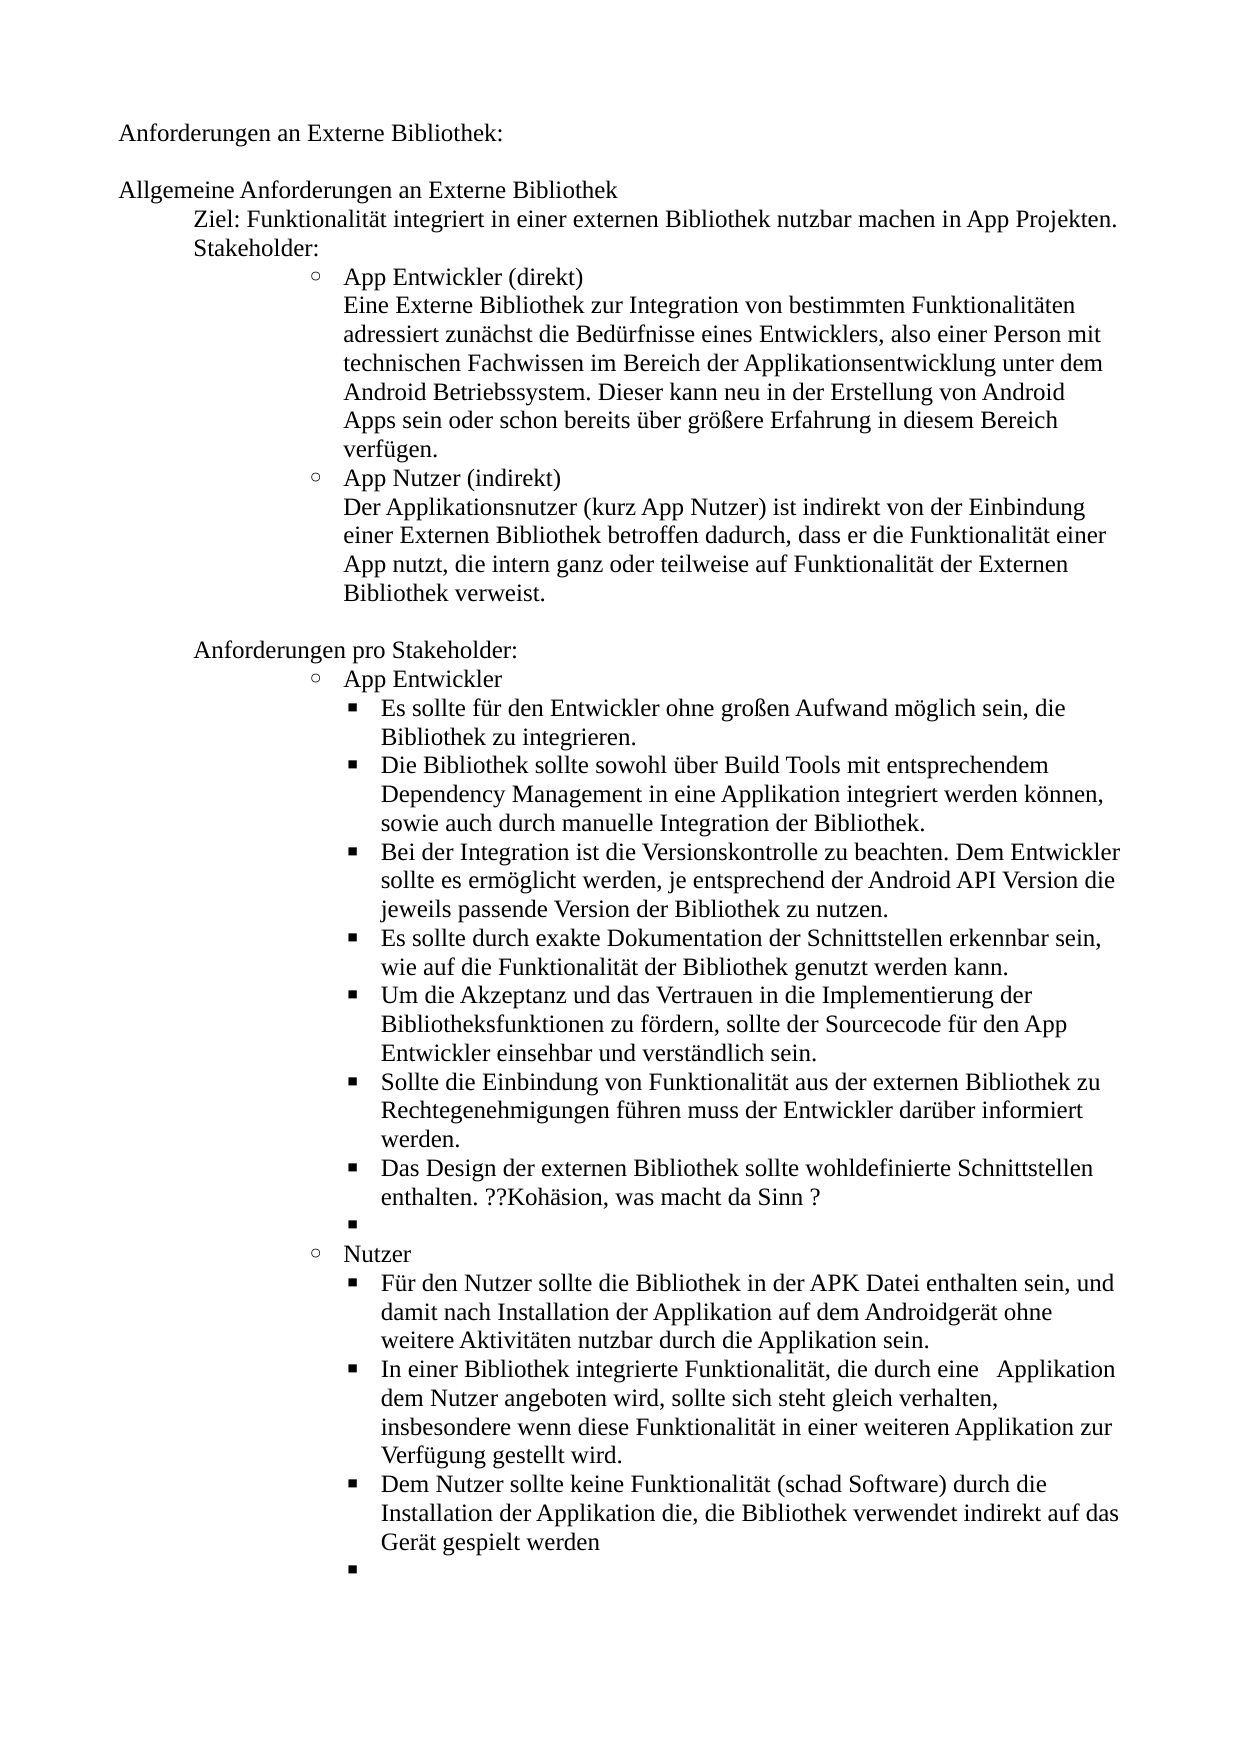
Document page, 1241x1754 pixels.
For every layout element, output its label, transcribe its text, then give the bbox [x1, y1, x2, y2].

text Anforderungen an Externe Bibliothek: [118, 118, 1122, 147]
list Der Applikationsnutzer (kurz App Nutzer) ist indirekt von der Einbindung einer Externen Bibliothek betroffen dadurch, dass er die Funktionalität einer App nutzt, die intern ganz oder teilweise auf Funktionalität der Externen Bibliothek verweist. [306, 492, 1122, 607]
list Das Design der externen Bibliothek sollte wohldefinierte Schnittstellen enthalten. ??Kohäsion, was macht da Sinn ? [343, 1153, 1122, 1211]
list Um die Akzeptanz und das Vertrauen in die Implementierung der Bibliotheksfunktionen zu fördern, sollte der Sourcecode für den App Entwickler einsehbar und verständlich sein. [343, 981, 1122, 1067]
list Die Bibliothek sollte sowohl über Build Tools mit entsprechendem Dependency Management in eine Applikation integriert werden können, sowie auch durch manuelle Integration der Bibliothek. [343, 751, 1122, 837]
list Dem Nutzer sollte keine Funktionalität (schad Software) durch die Installation der Applikation die, die Bibliothek verwendet indirekt auf das Gerät gespielt werden [343, 1469, 1122, 1556]
list Es sollte durch exakte Dokumentation der Schnittstellen erkennbar sein, wie auf die Funktionalität der Bibliothek genutzt werden kann. [343, 923, 1122, 981]
list In einer Bibliothek integrierte Funktionalität, die durch eine Applikation dem Nutzer angeboten wird, sollte sich steht gleich verhalten, insbesondere wenn diese Funktionalität in einer weiteren Applikation zur Verfügung gestellt wird. [343, 1354, 1122, 1469]
list Für den Nutzer sollte die Bibliothek in der APK Datei enthalten sein, und damit nach Installation der Applikation auf dem Androidgerät ohne weitere Aktivitäten nutzbar durch die Applikation sein. [343, 1268, 1122, 1354]
list Sollte die Einbindung von Funktionalität aus der externen Bibliothek zu Rechtegenehmigungen führen muss der Entwickler darüber informiert werden. [343, 1067, 1122, 1153]
list App Nutzer (indirekt) [306, 463, 1122, 492]
list Ziel: Funktionalität integriert in einer externen Bibliothek nutzbar machen in App Projekten. [156, 204, 1122, 233]
list Anforderungen pro Stakeholder: [156, 636, 1122, 664]
list App Entwickler [306, 664, 1122, 693]
list Bei der Integration ist die Versionskontrolle zu beachten. Dem Entwickler sollte es ermöglicht werden, je entsprechend der Android API Version die jeweils passende Version der Bibliothek zu nutzen. [343, 837, 1122, 923]
text Allgemeine Anforderungen an Externe Bibliothek [118, 176, 1122, 204]
list Eine Externe Bibliothek zur Integration von bestimmten Funktionalitäten adressiert zunächst die Bedürfnisse eines Entwicklers, also einer Person mit technischen Fachwissen im Bereich der Applikationsentwicklung unter dem Android Betriebssystem. Dieser kann neu in der Erstellung von Android Apps sein oder schon bereits über größere Erfahrung in diesem Bereich verfügen. [306, 291, 1122, 463]
list Nutzer [306, 1239, 1122, 1268]
list Stakeholder: [156, 233, 1122, 262]
list App Entwickler (direkt) [306, 262, 1122, 291]
list Es sollte für den Entwickler ohne großen Aufwand möglich sein, die Bibliothek zu integrieren. [343, 693, 1122, 751]
